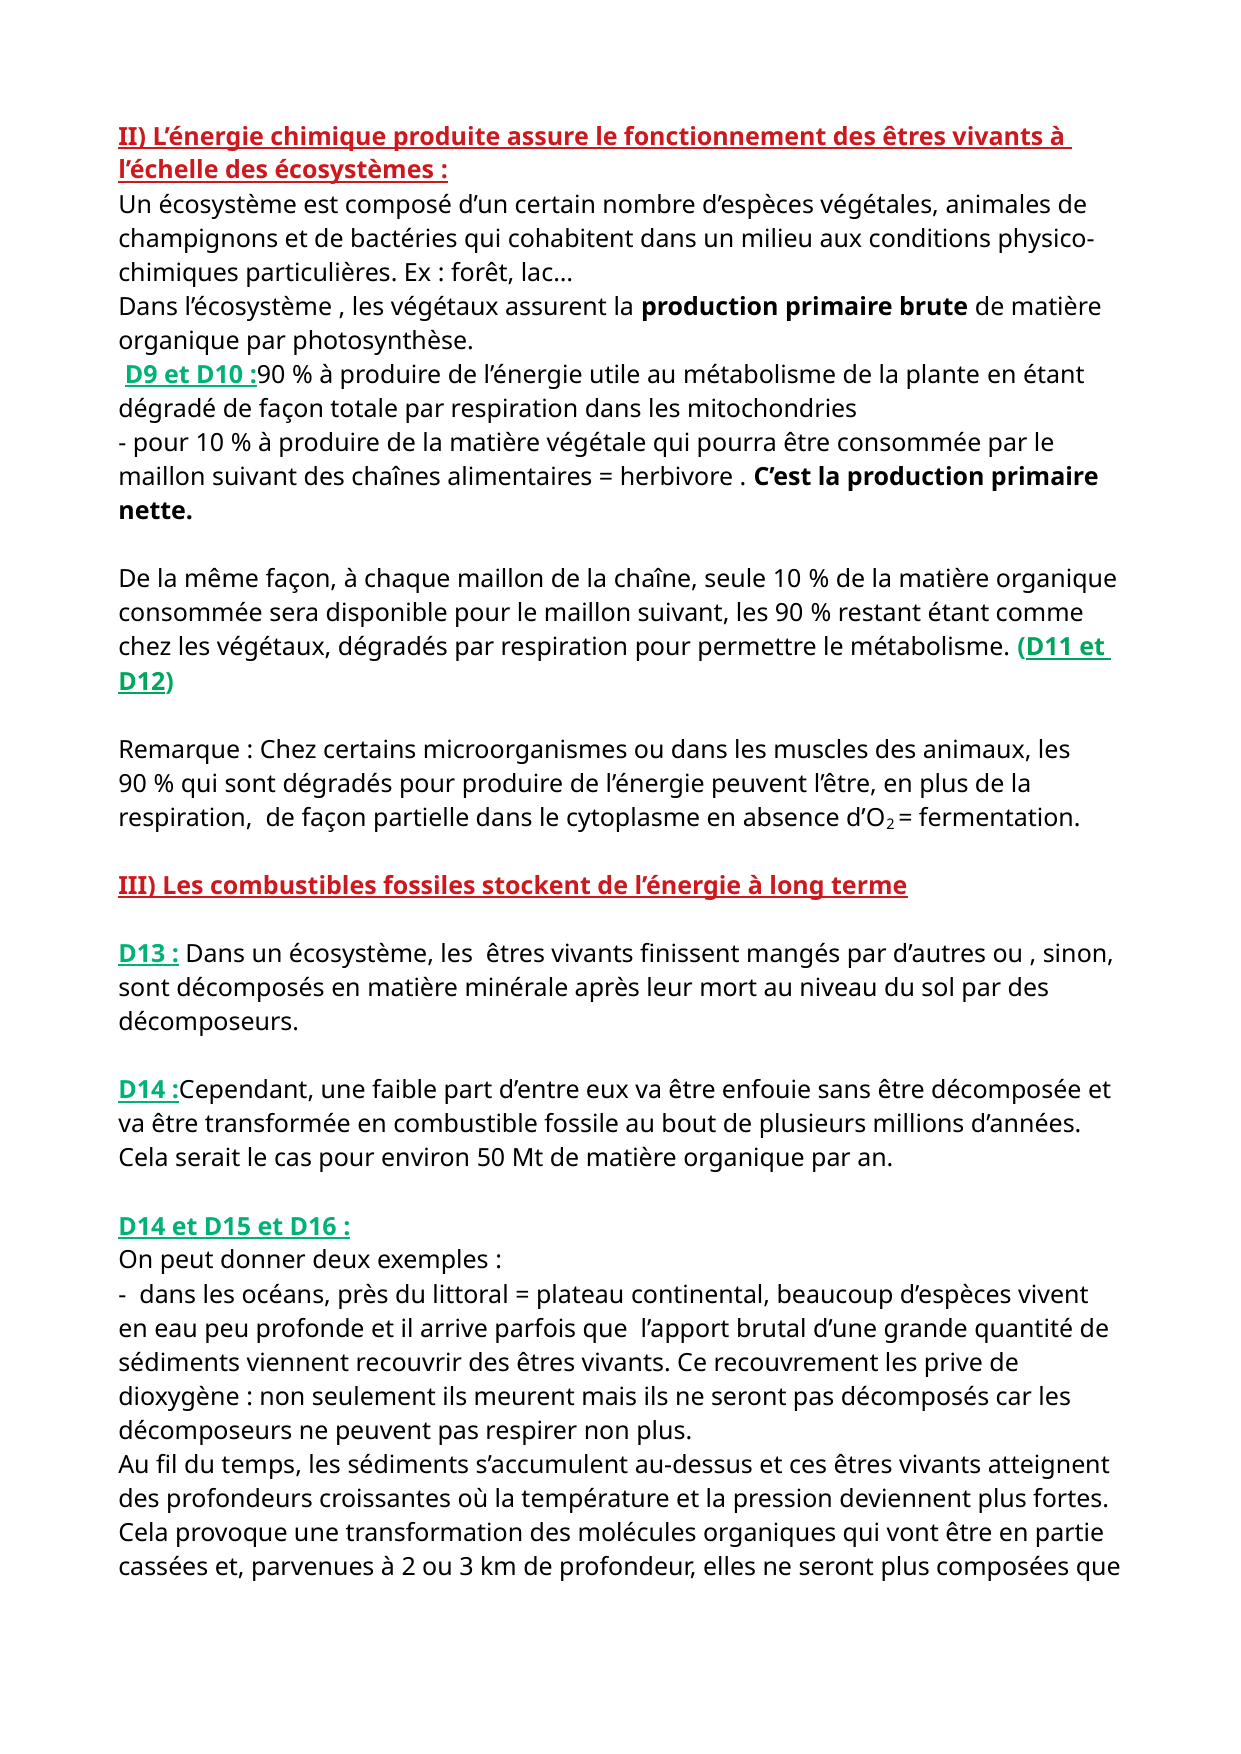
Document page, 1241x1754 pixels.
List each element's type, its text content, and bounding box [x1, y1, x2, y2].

text De la même façon, à chaque maillon de la chaîne, seule 10 % de la matière organique consommée sera disponible pour le maillon suivant, les 90 % restant étant comme chez les végétaux, dégradés par respiration pour permettre le métabolisme. (D11 et D12) [118, 561, 1122, 697]
text III) Les combustibles fossiles stockent de l’énergie à long terme [118, 867, 1122, 902]
text On peut donner deux exemples : [118, 1242, 1122, 1276]
text Dans l’écosystème , les végétaux assurent la production primaire brute de matière organique par photosynthèse. [118, 288, 1122, 357]
text Au fil du temps, les sédiments s’accumulent au-dessus et ces êtres vivants atteignent des profondeurs croissantes où la température et la pression deviennent plus fortes. [118, 1447, 1122, 1515]
text - dans les océans, près du littoral = plateau continental, beaucoup d’espèces vivent en eau peu profonde et il arrive parfois que l’apport brutal d’une grande quantité de sédiments viennent recouvrir des êtres vivants. Ce recouvrement les prive de dioxygène : non seulement ils meurent mais ils ne seront pas décomposés car les décomposeurs ne peuvent pas respirer non plus. [118, 1276, 1122, 1447]
text II) L’énergie chimique produite assure le fonctionnement des êtres vivants à l’échelle des écosystèmes : [118, 118, 1122, 186]
text - pour 10 % à produire de la matière végétale qui pourra être consommée par le maillon suivant des chaînes alimentaires = herbivore . C’est la production primaire nette. [118, 425, 1122, 527]
text Un écosystème est composé d’un certain nombre d’espèces végétales, animales de champignons et de bactéries qui cohabitent dans un milieu aux conditions physico-chimiques particulières. Ex : forêt, lac… [118, 186, 1122, 288]
text D14 :Cependant, une faible part d’entre eux va être enfouie sans être décomposée et va être transformée en combustible fossile au bout de plusieurs millions d’années. Cela serait le cas pour environ 50 Mt de matière organique par an. [118, 1072, 1122, 1174]
text Cela provoque une transformation des molécules organiques qui vont être en partie cassées et, parvenues à 2 ou 3 km de profondeur, elles ne seront plus composées que [118, 1515, 1122, 1583]
text D14 et D15 et D16 : [118, 1208, 1122, 1242]
text Remarque : Chez certains microorganismes ou dans les muscles des animaux, les 90 % qui sont dégradés pour produire de l’énergie peuvent l’être, en plus de la respiration, de façon partielle dans le cytoplasme en absence d’O2 = fermentation. [118, 731, 1122, 833]
text D9 et D10 :90 % à produire de l’énergie utile au métabolisme de la plante en étant dégradé de façon totale par respiration dans les mitochondries [118, 357, 1122, 425]
text D13 : Dans un écosystème, les êtres vivants finissent mangés par d’autres ou , sinon, sont décomposés en matière minérale après leur mort au niveau du sol par des décomposeurs. [118, 936, 1122, 1038]
